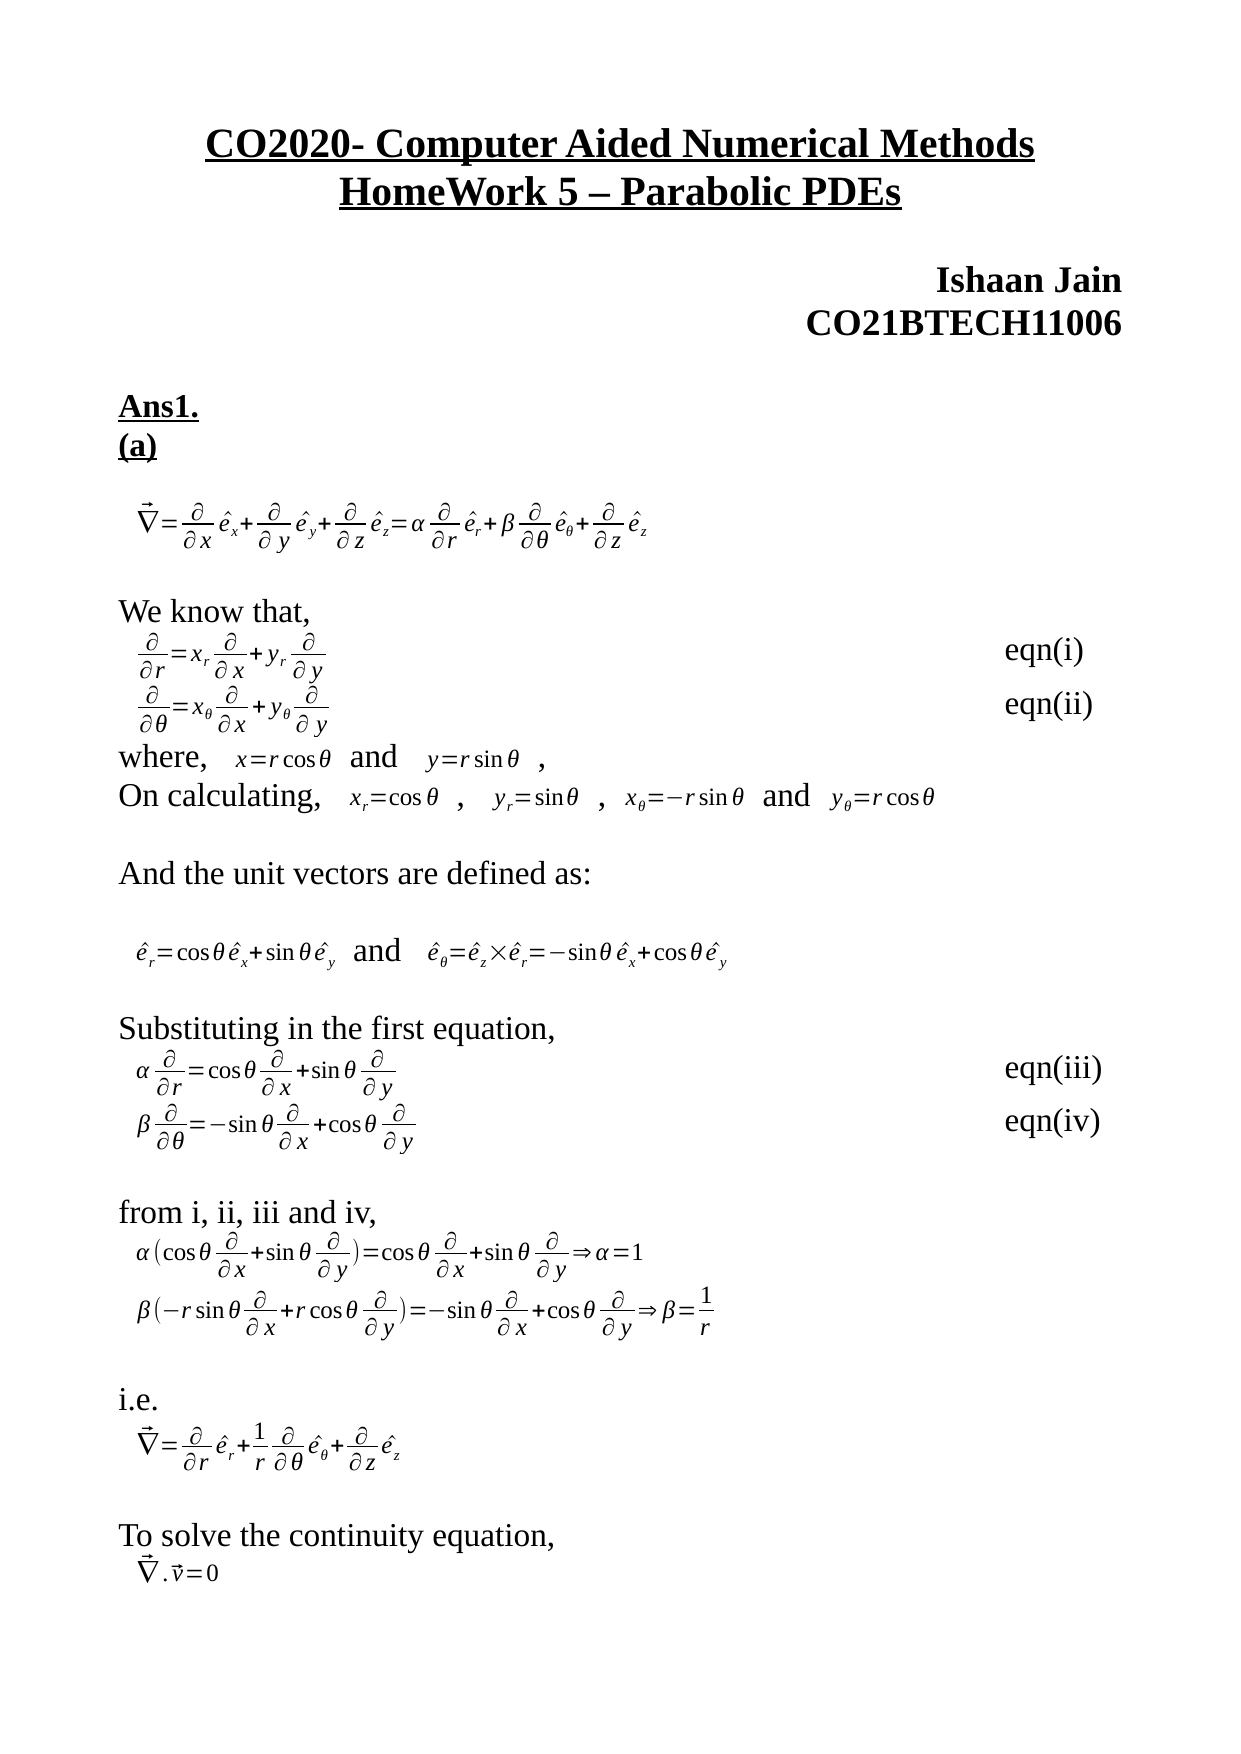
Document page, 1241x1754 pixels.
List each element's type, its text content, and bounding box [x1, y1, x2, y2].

text Substituting in the first equation, [118, 1009, 1122, 1047]
text CO21BTECH11006 [118, 300, 1122, 343]
text And the unit vectors are defined as: [118, 853, 1122, 892]
text eqn(i) [118, 630, 1122, 683]
text On calculating, , ,and [118, 775, 1122, 815]
text (a) [118, 425, 1122, 463]
text and [118, 930, 1122, 970]
text HomeWork 5 – Parabolic PDEs [118, 166, 1122, 214]
text eqn(iii) [118, 1047, 1122, 1100]
text Ans1. [118, 386, 1122, 425]
text eqn(iv) [118, 1100, 1122, 1154]
text Ishaan Jain [118, 257, 1122, 300]
text We know that, [118, 591, 1122, 630]
text To solve the continuity equation, [118, 1515, 1122, 1553]
text eqn(ii) [118, 683, 1122, 737]
text from i, ii, iii and iv, [118, 1192, 1122, 1231]
text CO2020- Computer Aided Numerical Methods [118, 118, 1122, 166]
text i.e. [118, 1379, 1122, 1418]
text where, and , [118, 737, 1122, 775]
